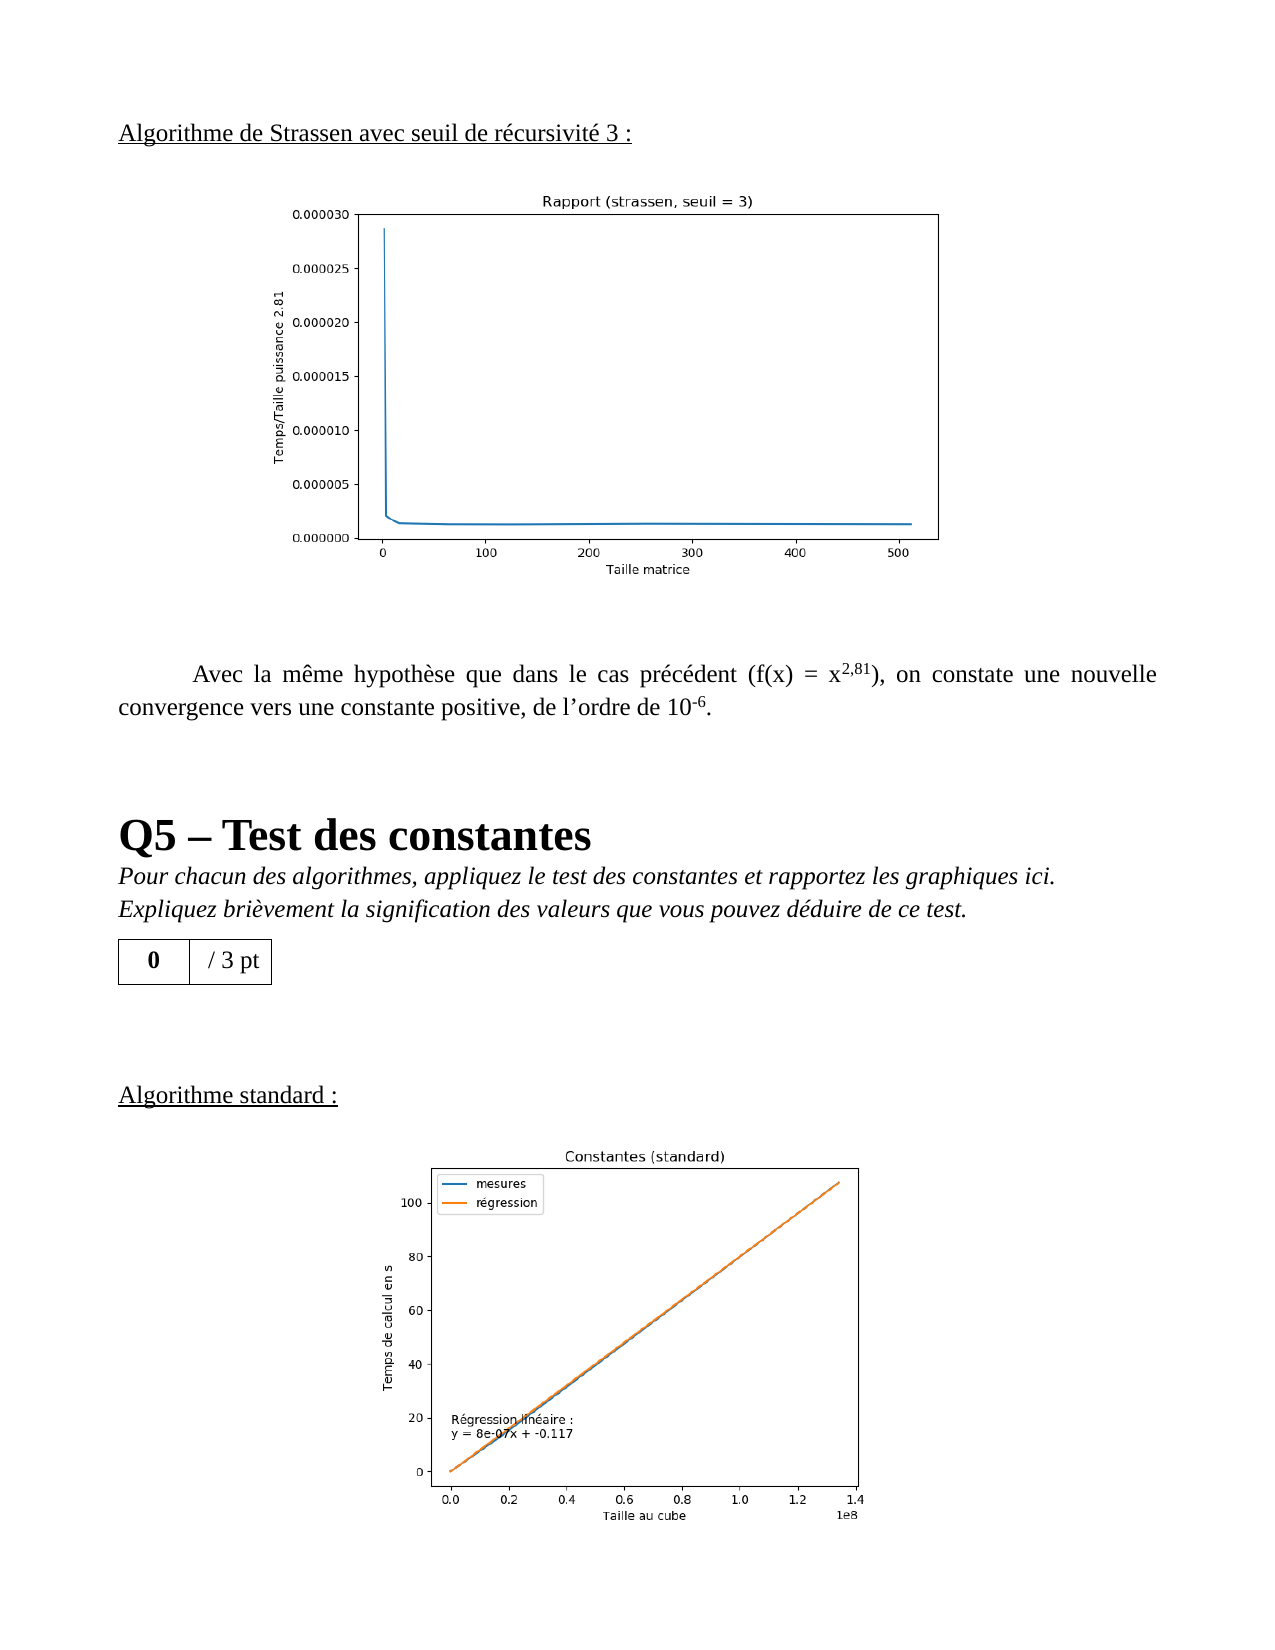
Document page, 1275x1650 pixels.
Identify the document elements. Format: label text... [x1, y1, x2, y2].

table_header / 3 pt [190, 940, 271, 984]
subtitle Q5 – Test des constantes [118, 808, 1157, 861]
subtitle Pour chacun des algorithmes, appliquez le test des constantes et rapportez les graphiques ici. Expliquez brièvement la signification des valeurs que vous pouvez déduire de ce test. [118, 861, 1157, 922]
text Avec la même hypothèse que dans le cas précédent (f(x) = x2,81), on constate une nouvelle convergence vers une constante positive, de l’ordre de 10-6. [118, 659, 1157, 721]
text Algorithme standard : [118, 1080, 1157, 1109]
text Algorithme de Strassen avec seuil de récursivité 3 : [118, 118, 1157, 147]
table_header 0 [119, 940, 189, 984]
